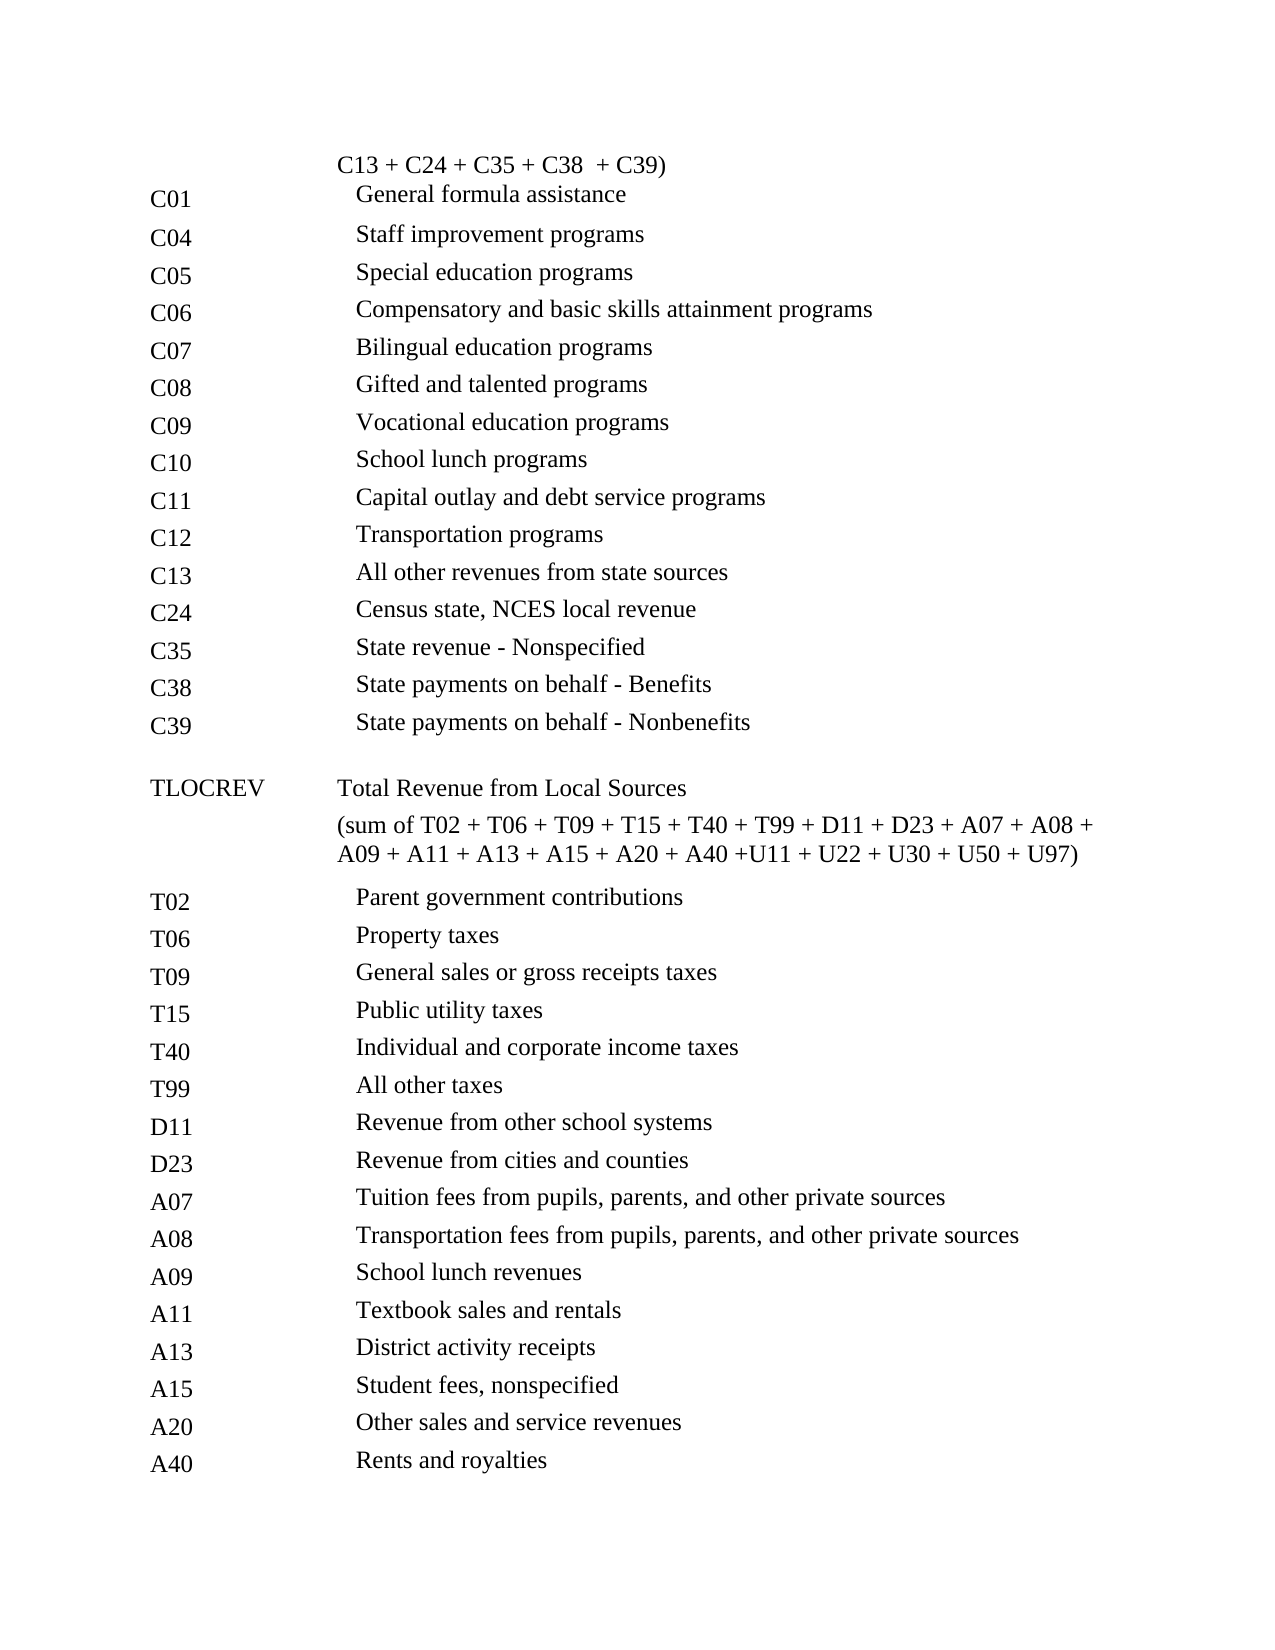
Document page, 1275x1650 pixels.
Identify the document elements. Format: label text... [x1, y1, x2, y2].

table_cell C13 + C24 + C35 + C38 + C39) [326, 150, 1144, 179]
table_cell C35 [139, 632, 326, 669]
table_cell C06 [139, 294, 326, 332]
table_cell D23 [139, 1145, 326, 1182]
table_cell C10 [139, 444, 326, 482]
table_cell Parent government contributions [326, 883, 1144, 920]
table_cell Transportation programs [326, 519, 1144, 557]
table_cell Census state, NCES local revenue [326, 594, 1144, 632]
table_cell [326, 744, 1144, 773]
table_cell Individual and corporate income taxes [326, 1033, 1144, 1070]
table_cell C04 [139, 219, 326, 257]
table_cell TLOCREV [139, 773, 326, 810]
table_cell A13 [139, 1333, 326, 1370]
table_cell (sum of T02 + T06 + T09 + T15 + T40 + T99 + D11 + D23 + A07 + A08 + A09 + A11 + A13 + A15 + A20 + A40 +U11 + U22 + U30 + U50 + U97) [326, 810, 1144, 882]
table_cell Bilingual education programs [326, 332, 1144, 369]
table_cell State revenue - Nonspecified [326, 632, 1144, 669]
table_cell Tuition fees from pupils, parents, and other private sources [326, 1183, 1144, 1220]
table_cell School lunch programs [326, 444, 1144, 482]
table_cell Public utility taxes [326, 995, 1144, 1032]
table_cell C08 [139, 369, 326, 407]
table_cell General formula assistance [326, 179, 1144, 219]
table_cell Transportation fees from pupils, parents, and other private sources [326, 1220, 1144, 1257]
table_cell A09 [139, 1258, 326, 1295]
table_cell Gifted and talented programs [326, 369, 1144, 407]
table_cell [139, 150, 326, 179]
table_cell Total Revenue from Local Sources [326, 773, 1144, 810]
table_cell T15 [139, 995, 326, 1032]
table_cell Staff improvement programs [326, 219, 1144, 257]
table_cell T99 [139, 1070, 326, 1107]
table_cell General sales or gross receipts taxes [326, 958, 1144, 995]
table_cell [139, 744, 326, 773]
table_cell Special education programs [326, 257, 1144, 294]
table_cell Student fees, nonspecified [326, 1370, 1144, 1407]
table_cell A40 [139, 1445, 326, 1482]
table_cell A07 [139, 1183, 326, 1220]
table_cell C24 [139, 594, 326, 632]
table_cell A11 [139, 1295, 326, 1332]
table_cell A20 [139, 1408, 326, 1445]
table_cell T40 [139, 1033, 326, 1070]
table_cell C11 [139, 482, 326, 519]
table_cell Property taxes [326, 920, 1144, 957]
table_cell Compensatory and basic skills attainment programs [326, 294, 1144, 332]
table_cell State payments on behalf - Benefits [326, 669, 1144, 707]
table_cell C12 [139, 519, 326, 557]
table_cell T06 [139, 920, 326, 957]
table_cell T02 [139, 883, 326, 920]
table_cell A08 [139, 1220, 326, 1257]
table_cell Rents and royalties [326, 1445, 1144, 1482]
table_cell All other revenues from state sources [326, 557, 1144, 594]
table_cell C38 [139, 669, 326, 707]
table_cell Revenue from cities and counties [326, 1145, 1144, 1182]
table_cell C09 [139, 407, 326, 444]
table_cell All other taxes [326, 1070, 1144, 1107]
table_cell C07 [139, 332, 326, 369]
table_cell School lunch revenues [326, 1258, 1144, 1295]
table_cell [139, 810, 326, 882]
table_cell C01 [139, 179, 326, 219]
table_cell D11 [139, 1108, 326, 1145]
table_cell T09 [139, 958, 326, 995]
table_cell C13 [139, 557, 326, 594]
table_cell District activity receipts [326, 1333, 1144, 1370]
table_cell Textbook sales and rentals [326, 1295, 1144, 1332]
table_cell Capital outlay and debt service programs [326, 482, 1144, 519]
table_cell State payments on behalf - Nonbenefits [326, 707, 1144, 744]
table_cell C39 [139, 707, 326, 744]
table_cell Vocational education programs [326, 407, 1144, 444]
table_cell Revenue from other school systems [326, 1108, 1144, 1145]
table_cell A15 [139, 1370, 326, 1407]
table_cell C05 [139, 257, 326, 294]
table_cell Other sales and service revenues [326, 1408, 1144, 1445]
